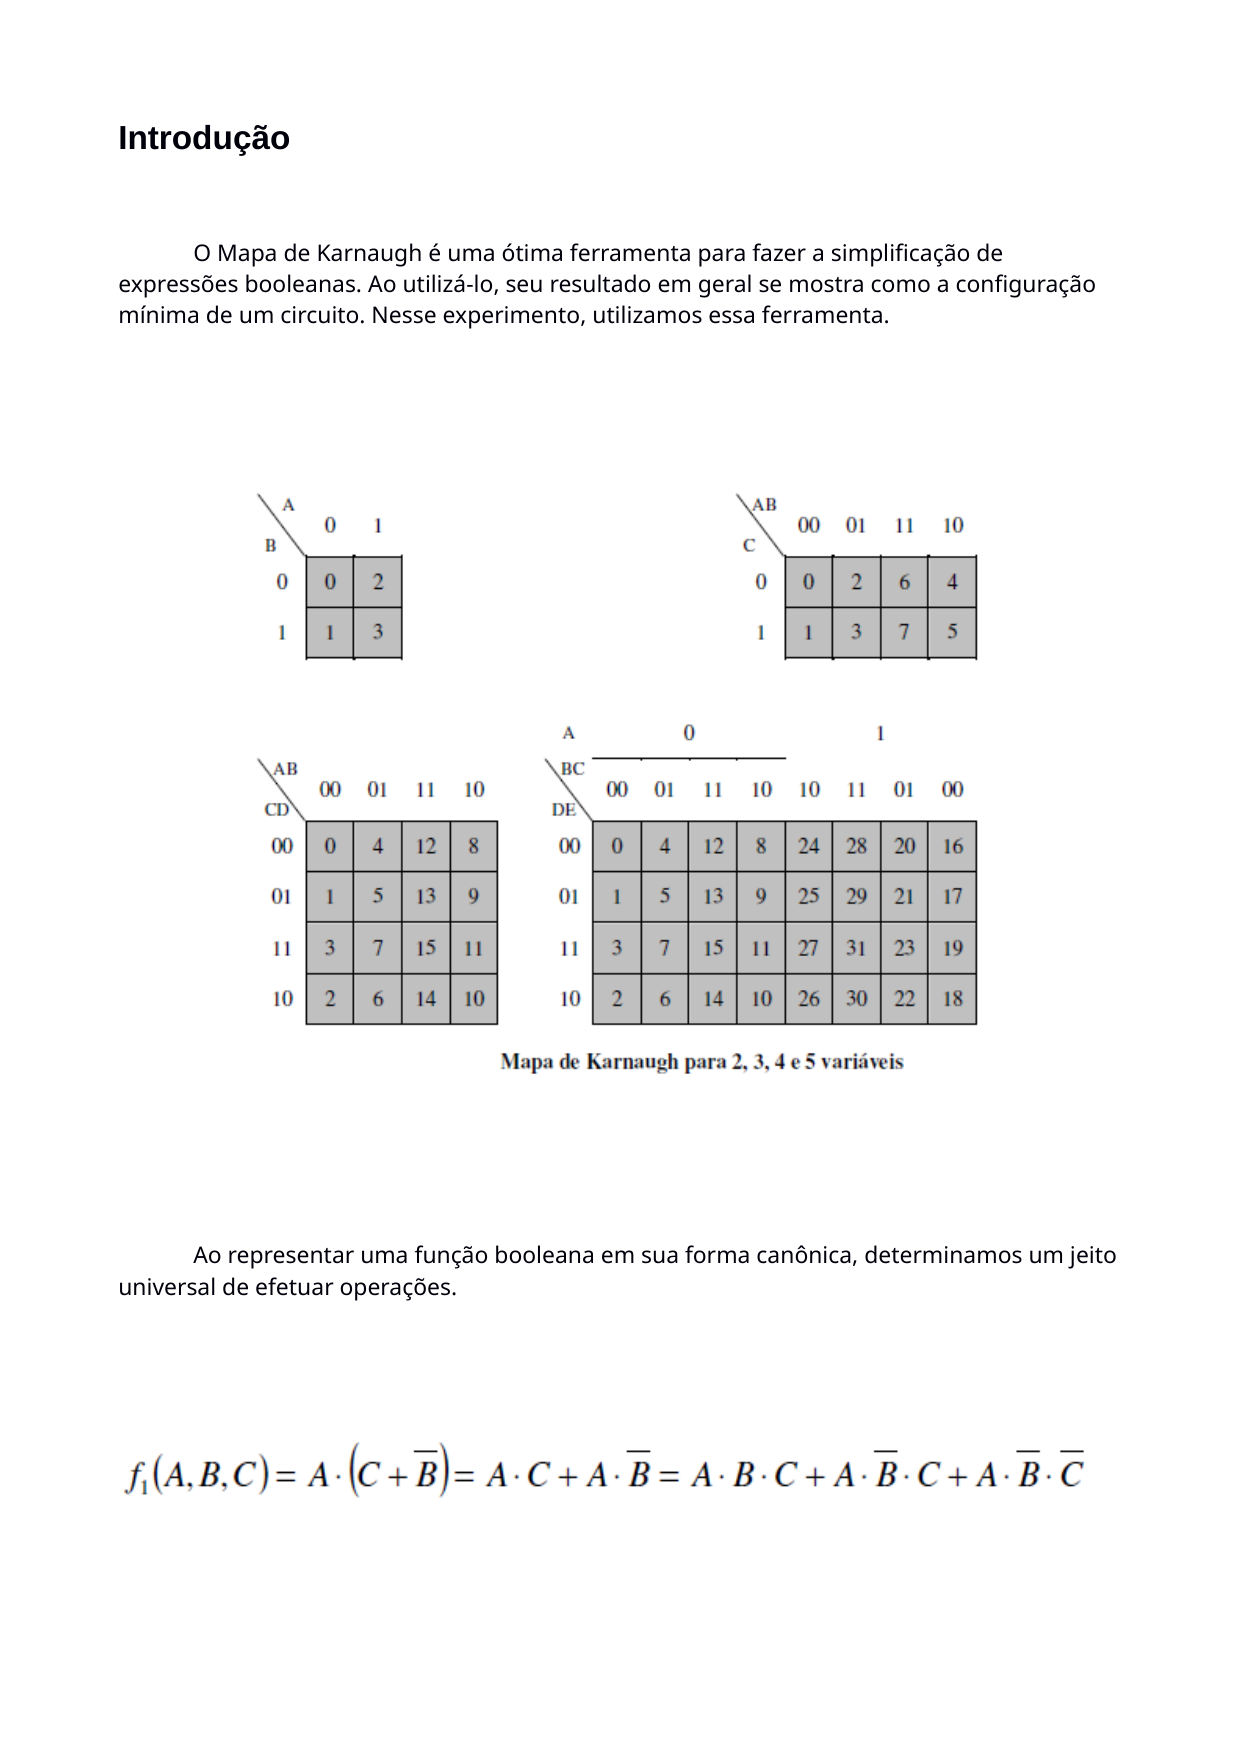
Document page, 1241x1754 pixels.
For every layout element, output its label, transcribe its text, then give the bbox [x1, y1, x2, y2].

text Ao representar uma função booleana em sua forma canônica, determinamos um jeito universal de efetuar operações. [118, 1239, 1122, 1302]
text Introdução [118, 118, 1122, 157]
text O Mapa de Karnaugh é uma ótima ferramenta para fazer a simplificação de expressões booleanas. Ao utilizá-lo, seu resultado em geral se mostra como a configuração mínima de um circuito. Nesse experimento, utilizamos essa ferramenta. [118, 237, 1122, 330]
